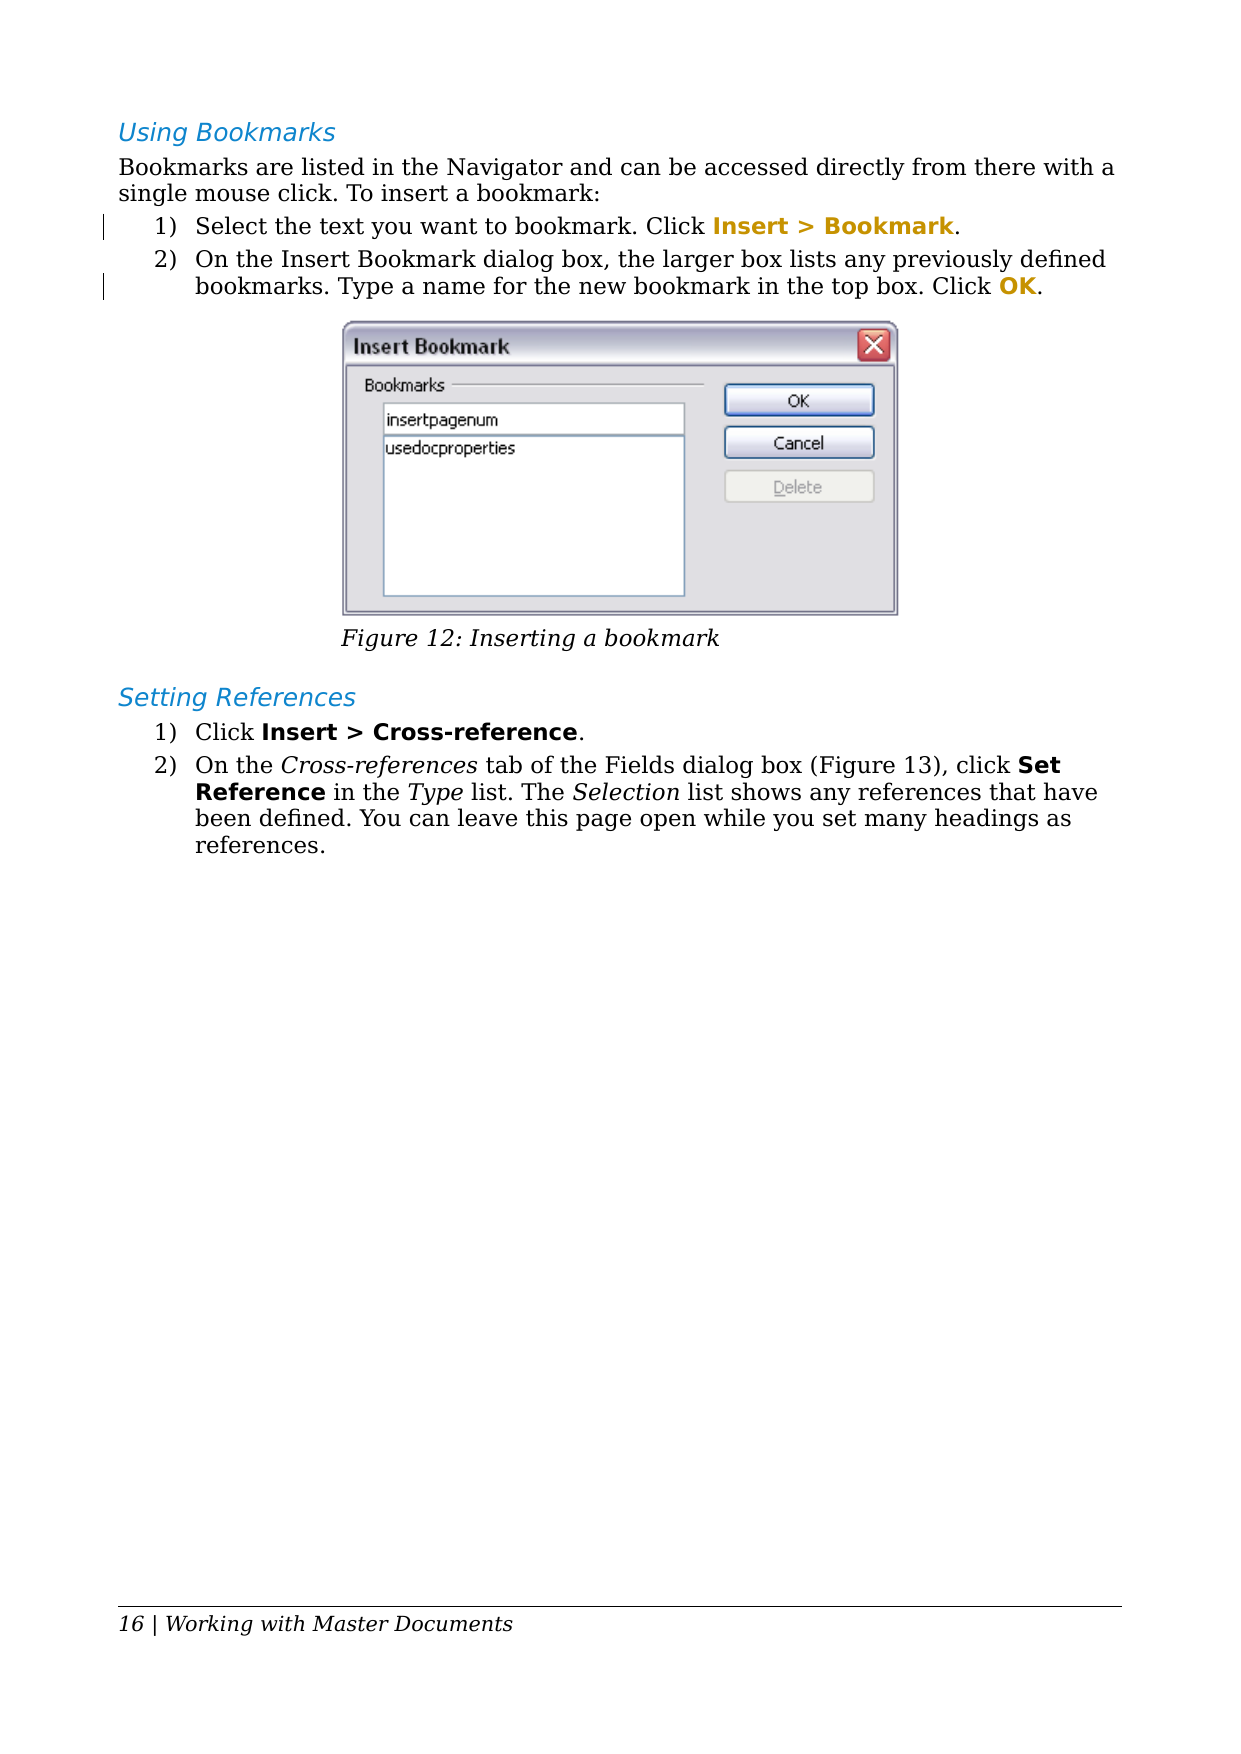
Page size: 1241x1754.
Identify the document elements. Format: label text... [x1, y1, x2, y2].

list On the Insert Bookmark dialog box, the larger box lists any previously defined bookmarks. Type a name for the new bookmark in the top box. Click OK. [177, 246, 1122, 300]
list Select the text you want to bookmark. Click Insert > Bookmark. [177, 213, 1122, 240]
list On the Cross-references tab of the Fields dialog box (Figure 13), click Set Reference in the Type list. The Selection list shows any references that have been defined. You can leave this page open while you set many headings as references. [177, 752, 1122, 859]
picture [341, 318, 899, 619]
list Bookmarks are listed in the Navigator and can be accessed directly from there with a single mouse click. To insert a bookmark: [118, 154, 1122, 207]
text Figure 12: Inserting a bookmark [341, 625, 899, 652]
subtitle Using Bookmarks [118, 118, 1122, 147]
list Click Insert > Cross-reference. [177, 719, 1122, 746]
subtitle Setting References [118, 684, 1122, 713]
